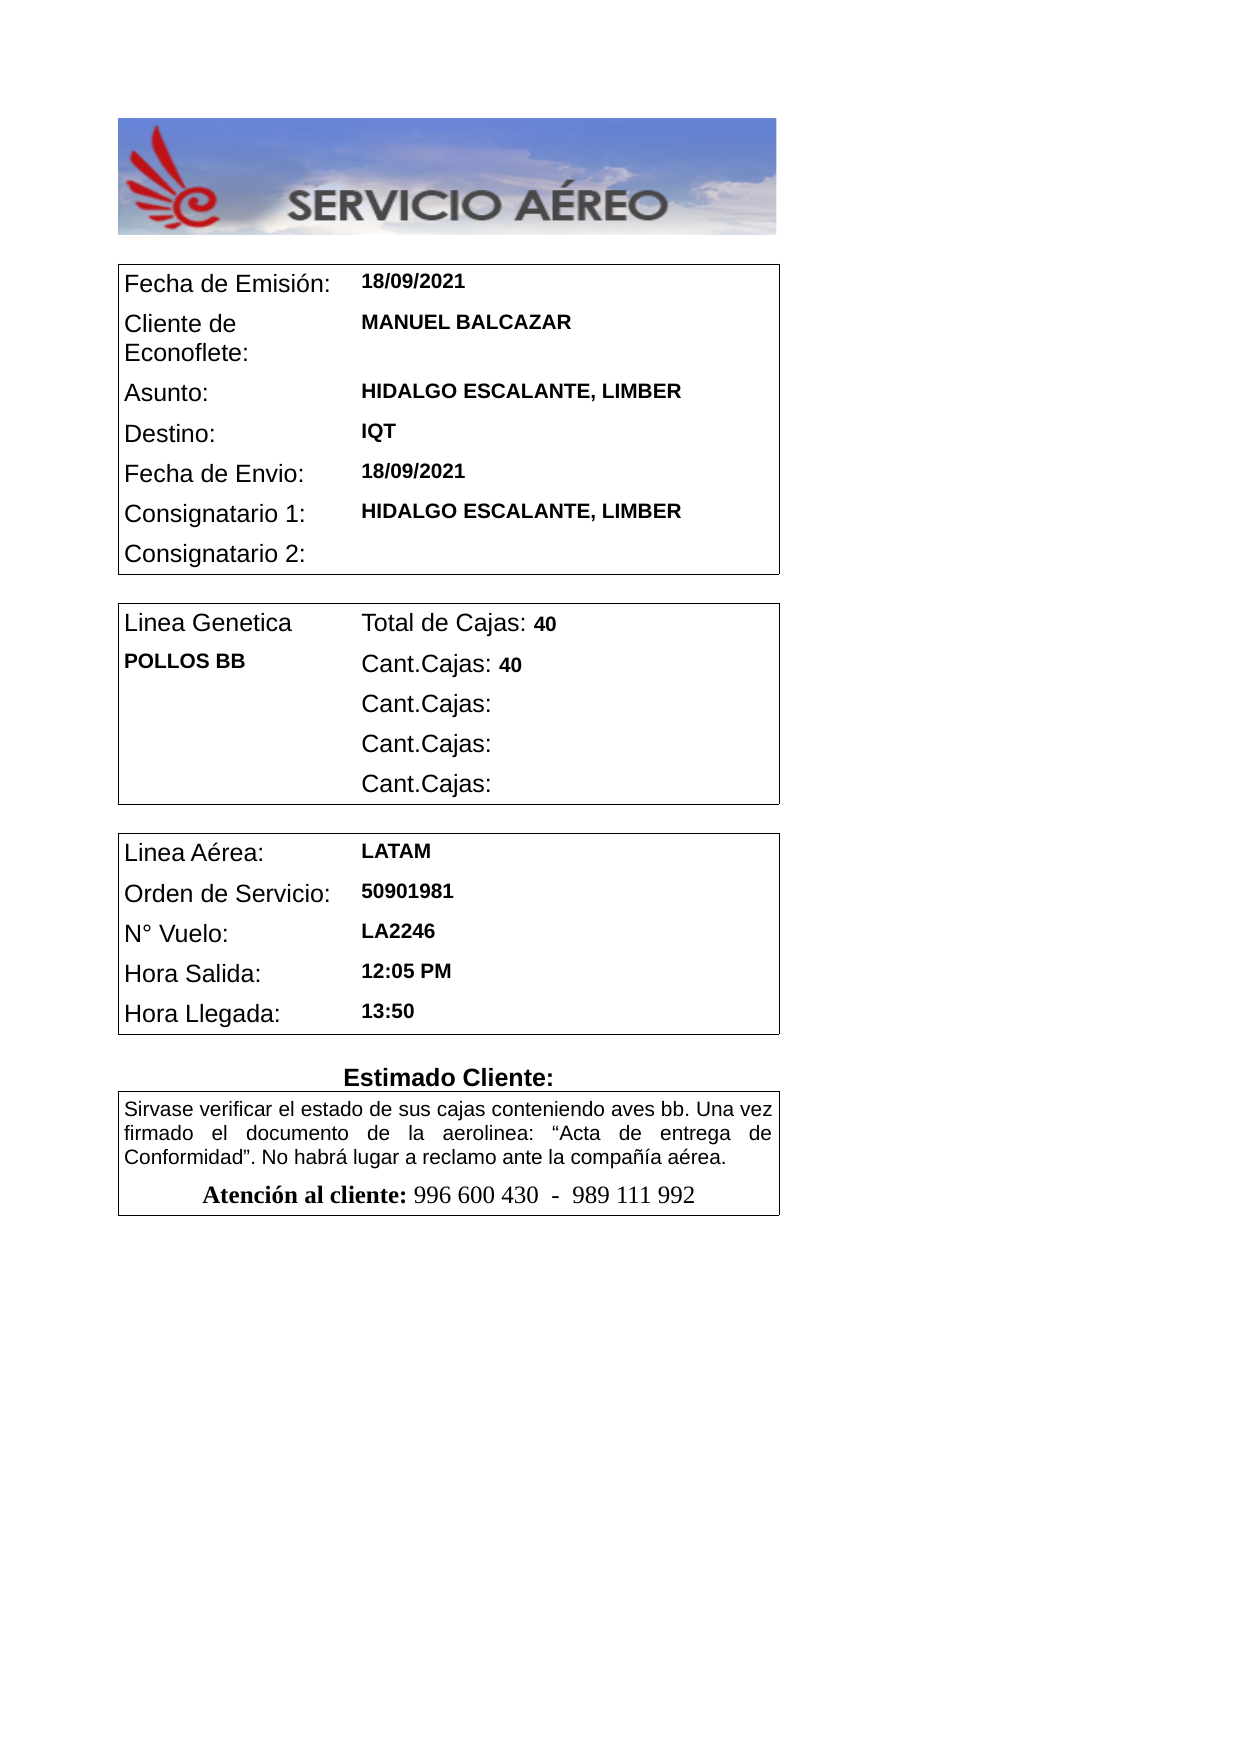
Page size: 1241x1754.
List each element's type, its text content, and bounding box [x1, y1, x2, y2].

table_cell Orden de Servicio: [119, 873, 356, 913]
table_cell [119, 764, 356, 804]
table_header 18/09/2021 [356, 265, 779, 304]
table_cell [356, 575, 779, 603]
table_cell Cant.Cajas: 40 [356, 643, 779, 683]
table_cell Cliente de Econoflete: [119, 304, 356, 373]
table_cell 18/09/2021 [356, 453, 779, 493]
table_cell Sirvase verificar el estado de sus cajas conteniendo aves bb. Una vez firmado el documento de la aerolinea: “Acta de entrega de Conformidad”. No habrá lugar a reclamo ante la compañía aérea. [119, 1092, 779, 1175]
table_cell HIDALGO ESCALANTE, LIMBER [356, 493, 779, 533]
table_cell Hora Salida: [119, 953, 356, 993]
table_cell Total de Cajas: 40 [356, 604, 779, 643]
table_cell Linea Aérea: [119, 834, 356, 873]
table_cell [119, 683, 356, 723]
table_cell N° Vuelo: [119, 913, 356, 953]
picture [118, 118, 777, 235]
table_cell Linea Genetica [119, 604, 356, 643]
table_cell Cant.Cajas: [356, 683, 779, 723]
table_cell Destino: [119, 413, 356, 453]
table_cell MANUEL BALCAZAR [356, 304, 779, 373]
table_cell [118, 575, 356, 603]
table_cell HIDALGO ESCALANTE, LIMBER [356, 373, 779, 413]
table_cell LA2246 [356, 913, 779, 953]
table_cell Fecha de Envio: [119, 453, 356, 493]
table_header Fecha de Emisión: [119, 265, 356, 304]
table_cell Estimado Cliente: [118, 1035, 779, 1091]
table_cell Cant.Cajas: [356, 764, 779, 804]
table_cell LATAM [356, 834, 779, 873]
table_cell IQT [356, 413, 779, 453]
table_cell Hora Llegada: [119, 994, 356, 1034]
table_cell Consignatario 1: [119, 493, 356, 533]
table_cell Cant.Cajas: [356, 723, 779, 763]
table_cell Consignatario 2: [119, 534, 356, 574]
table_cell [356, 805, 779, 833]
table_cell 50901981 [356, 873, 779, 913]
table_cell 12:05 PM [356, 953, 779, 993]
table_cell Atención al cliente: 996 600 430 - 989 111 992 [119, 1175, 779, 1215]
table_cell Asunto: [119, 373, 356, 413]
table_cell [356, 534, 779, 574]
table_cell [118, 805, 356, 833]
table_cell POLLOS BB [119, 643, 356, 683]
table_cell [119, 723, 356, 763]
table_cell 13:50 [356, 994, 779, 1034]
